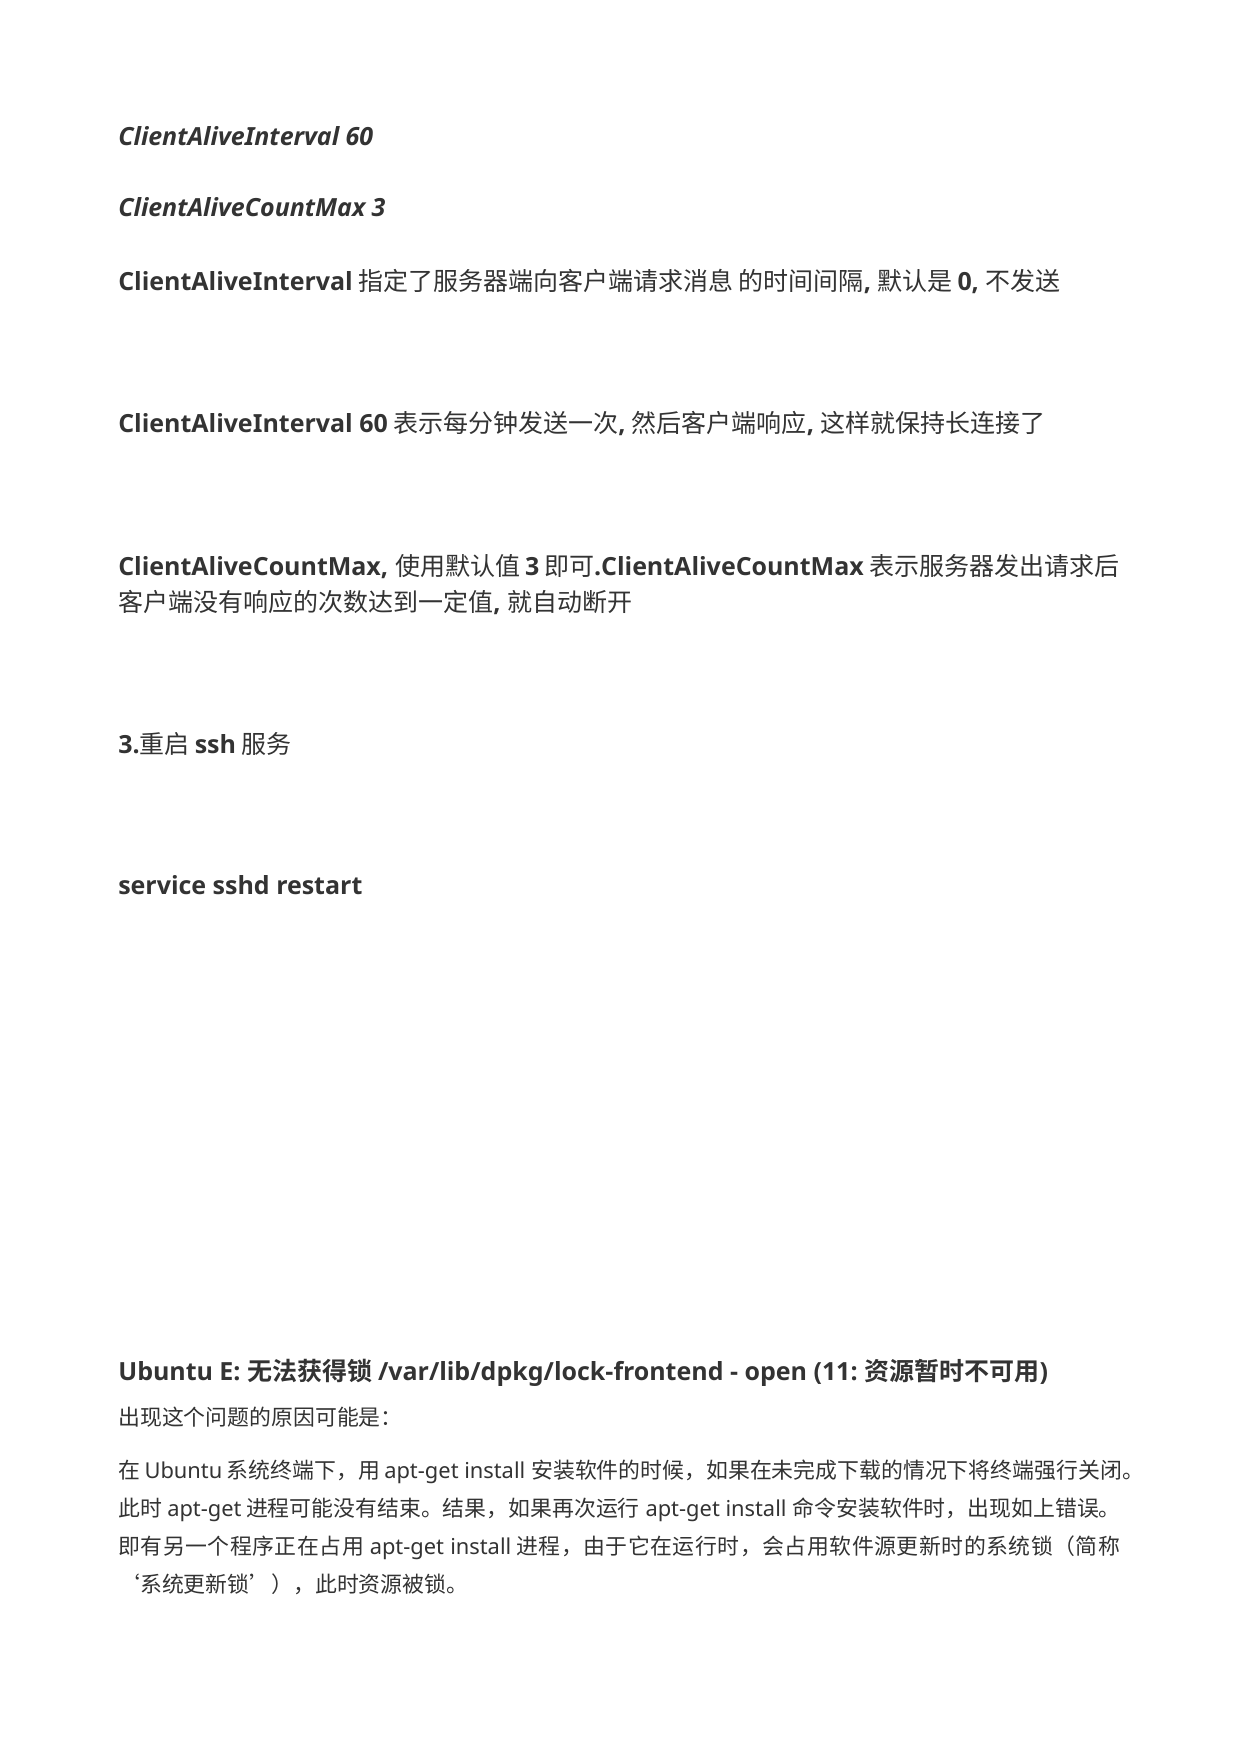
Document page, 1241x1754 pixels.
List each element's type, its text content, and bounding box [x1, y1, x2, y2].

subtitle ClientAliveCountMax 3 [118, 190, 1122, 224]
text 在Ubuntu系统终端下，用apt-get install 安装软件的时候，如果在未完成下载的情况下将终端强行关闭。此时 apt-get进程可能没有结束。结果，如果再次运行apt-get install 命令安装软件时，出现如上错误。即有另一个程序正在占用apt-get install进程，由于它在运行时，会占用软件源更新时的系统锁（简称‘系统更新锁’），此时资源被锁。 [118, 1453, 1122, 1598]
subtitle Ubuntu E: 无法获得锁 /var/lib/dpkg/lock-frontend - open (11: 资源暂时不可用) [118, 1352, 1122, 1388]
subtitle ClientAliveCountMax, 使用默认值3即可.ClientAliveCountMax表示服务器发出请求后客户端没有响应的次数达到一定值, 就自动断开 [118, 546, 1122, 619]
subtitle ClientAliveInterval 60表示每分钟发送一次, 然后客户端响应, 这样就保持长连接了 [118, 404, 1122, 440]
subtitle ClientAliveInterval 60 [118, 118, 1122, 152]
text 出现这个问题的原因可能是： [118, 1400, 1122, 1432]
subtitle 3.重启ssh服务 [118, 725, 1122, 761]
subtitle service sshd restart [118, 867, 1122, 902]
subtitle ClientAliveInterval指定了服务器端向客户端请求消息 的时间间隔, 默认是0, 不发送 [118, 261, 1122, 297]
